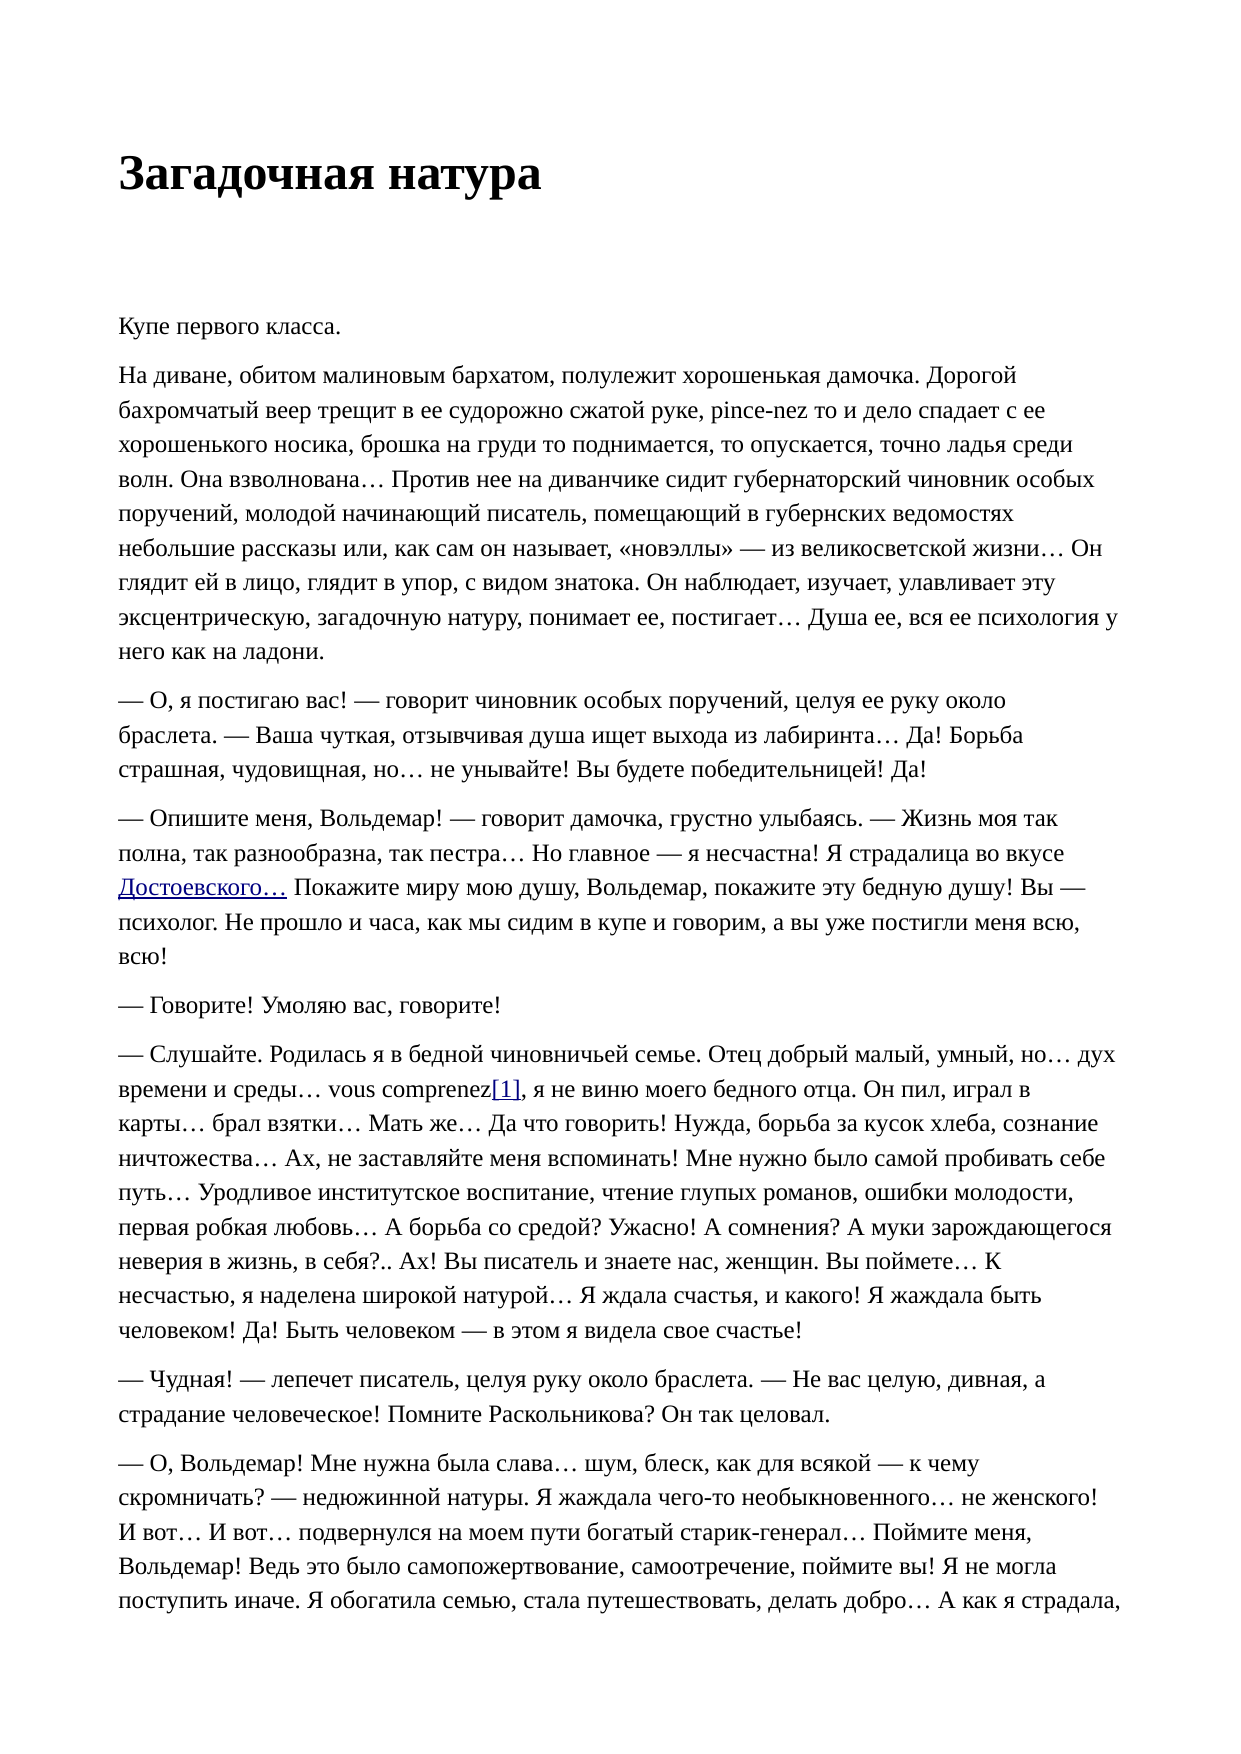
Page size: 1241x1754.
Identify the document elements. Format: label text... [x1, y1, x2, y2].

text — Слушайте. Родилась я в бедной чиновничьей семье. Отец добрый малый, умный, но… дух времени и среды… vous comprenez[1], я не виню моего бедного отца. Он пил, играл в карты… брал взятки… Мать же… Да что говорить! Нужда, борьба за кусок хлеба, сознание ничтожества… Ах, не заставляйте меня вспоминать! Мне нужно было самой пробивать себе путь… Уродливое институтское воспитание, чтение глупых романов, ошибки молодости, первая робкая любовь… А борьба со средой? Ужасно! А сомнения? А муки зарождающегося неверия в жизнь, в себя?.. Ах! Вы писатель и знаете нас, женщин. Вы поймете… К несчастью, я наделена широкой натурой… Я ждала счастья, и какого! Я жаждала быть человеком! Да! Быть человеком — в этом я видела свое счастье! [118, 1039, 1122, 1344]
text Купе первого класса. [118, 311, 1122, 340]
subtitle Загадочная натура [118, 143, 1122, 201]
text — О, Вольдемар! Мне нужна была слава… шум, блеск, как для всякой — к чему скромничать? — недюжинной натуры. Я жаждала чего-то необыкновенного… не женского! И вот… И вот… подвернулся на моем пути богатый старик-генерал… Поймите меня, Вольдемар! Ведь это было самопожертвование, самоотречение, поймите вы! Я не могла поступить иначе. Я обогатила семью, стала путешествовать, делать добро… А как я страдала, [118, 1448, 1122, 1614]
text — Говорите! Умоляю вас, говорите! [118, 990, 1122, 1019]
text — О, я постигаю вас! — говорит чиновник особых поручений, целуя ее руку около браслета. — Ваша чуткая, отзывчивая душа ищет выхода из лабиринта… Да! Борьба страшная, чудовищная, но… не унывайте! Вы будете победительницей! Да! [118, 685, 1122, 783]
text На диване, обитом малиновым бархатом, полулежит хорошенькая дамочка. Дорогой бахромчатый веер трещит в ее судорожно сжатой руке, pince-nez то и дело спадает с ее хорошенького носика, брошка на груди то поднимается, то опускается, точно ладья среди волн. Она взволнована… Против нее на диванчике сидит губернаторский чиновник особых поручений, молодой начинающий писатель, помещающий в губернских ведомостях небольшие рассказы или, как сам он называет, «новэллы» — из великосветской жизни… Он глядит ей в лицо, глядит в упор, с видом знатока. Он наблюдает, изучает, улавливает эту эксцентрическую, загадочную натуру, понимает ее, постигает… Душа ее, вся ее психология у него как на ладони. [118, 360, 1122, 665]
text — Чудная! — лепечет писатель, целуя руку около браслета. — Не вас целую, дивная, а страдание человеческое! Помните Раскольникова? Он так целовал. [118, 1364, 1122, 1427]
text — Опишите меня, Вольдемар! — говорит дамочка, грустно улыбаясь. — Жизнь моя так полна, так разнообразна, так пестра… Но главное — я несчастна! Я страдалица во вкусе Достоевского… Покажите миру мою душу, Вольдемар, покажите эту бедную душу! Вы — психолог. Не прошло и часа, как мы сидим в купе и говорим, а вы уже постигли меня всю, всю! [118, 803, 1122, 970]
